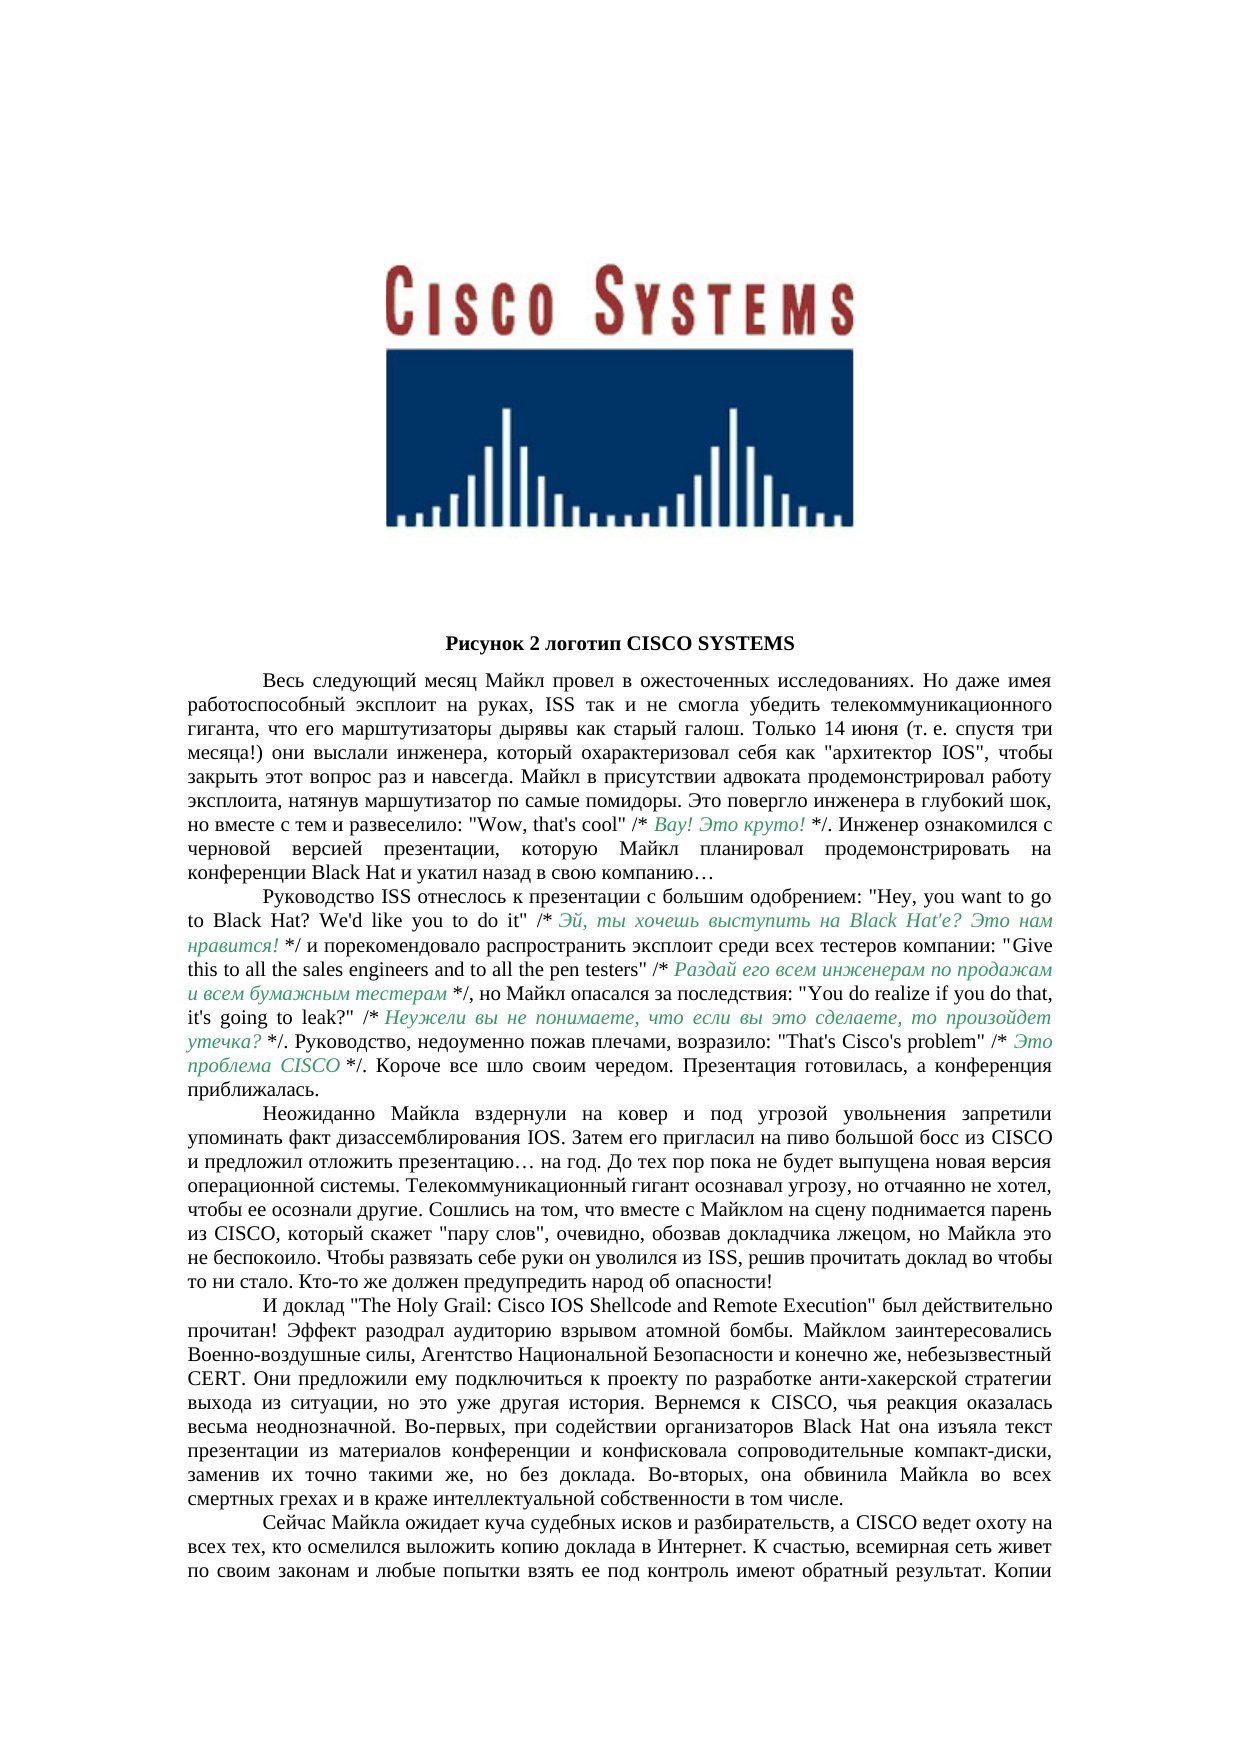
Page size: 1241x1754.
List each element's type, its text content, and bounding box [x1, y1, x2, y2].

picture [385, 150, 855, 619]
text Весь следующий месяц Майкл провел в ожесточенных исследованиях. Но даже имея работоспособный эксплоит на руках, ISS так и не смогла убедить телекоммуникационного гиганта, что его марштутизаторы дырявы как старый галош. Только 14 июня (т. е. спустя три месяца!) они выслали инженера, который охарактеризовал себя как "архитектор IOS", чтобы закрыть этот вопрос раз и навсегда. Майкл в присутствии адвоката продемонстрировал работу эксплоита, натянув маршутизатор по самые помидоры. Это повергло инженера в глубокий шок, но вместе с тем и развеселило: "Wow, that's cool" /* Вау! Это круто! */. Инженер ознакомился с черновой версией презентации, которую Майкл планировал продемонстрировать на конференции Black Hat и укатил назад в свою компанию… [187, 668, 1053, 884]
text Сейчас Майкла ожидает куча судебных исков и разбирательств, а CISCO ведет охоту на всех тех, кто осмелился выложить копию доклада в Интернет. К счастью, всемирная сеть живет по своим законам и любые попытки взять ее под контроль имеют обратный результат. Копии [187, 1510, 1053, 1582]
text И доклад "The Holy Grail: Cisco IOS Shellcode and Remote Execution" был действительно прочитан! Эффект разодрал аудиторию взрывом атомной бомбы. Майклом заинтересовались Военно-воздушные силы, Агентство Национальной Безопасности и конечно же, небезызвестный CERT. Они предложили ему подключиться к проекту по разработке анти-хакерской стратегии выхода из ситуации, но это уже другая история. Вернемся к CISCO, чья реакция оказалась весьма неоднозначной. Во-первых, при содействии организаторов Black Hat она изъяла текст презентации из материалов конференции и конфисковала сопроводительные компакт-диски, заменив их точно такими же, но без доклада. Во-вторых, она обвинила Майкла во всех смертных грехах и в краже интеллектуальной собственности в том числе. [187, 1293, 1053, 1510]
text Рисунок 2 логотип CISCO SYSTEMS [187, 631, 1053, 655]
text Неожиданно Майкла вздернули на ковер и под угрозой увольнения запретили упоминать факт дизассемблирования IOS. Затем его пригласил на пиво большой босс из CISCO и предложил отложить презентацию… на год. До тех пор пока не будет выпущена новая версия операционной системы. Телекоммуникационный гигант осознавал угрозу, но отчаянно не хотел, чтобы ее осознали другие. Сошлись на том, что вместе с Майклом на сцену поднимается парень из CISCO, который скажет "пару слов", очевидно, обозвав докладчика лжецом, но Майкла это не беспокоило. Чтобы развязать себе руки он уволился из ISS, решив прочитать доклад во чтобы то ни стало. Кто-то же должен предупредить народ об опасности! [187, 1101, 1053, 1293]
text Руководство ISS отнеслось к презентации с большим одобрением: "Hey, you want to go to Black Hat? We'd like you to do it" /* Эй, ты хочешь выступить на Black Hat'е? Это нам нравится! */ и порекомендовало распространить эксплоит среди всех тестеров компании: "Give this to all the sales engineers and to all the pen testers" /* Раздай его всем инженерам по продажам и всем бумажным тестерам */, но Майкл опасался за последствия: "You do realize if you do that, it's going to leak?" /* Неужели вы не понимаете, что если вы это сделаете, то произойдет утечка? */. Руководство, недоуменно пожав плечами, возразило: "That's Cisco's problem" /* Это проблема CISCO */. Короче все шло своим чередом. Презентация готовилась, а конференция приближалась. [187, 884, 1053, 1101]
